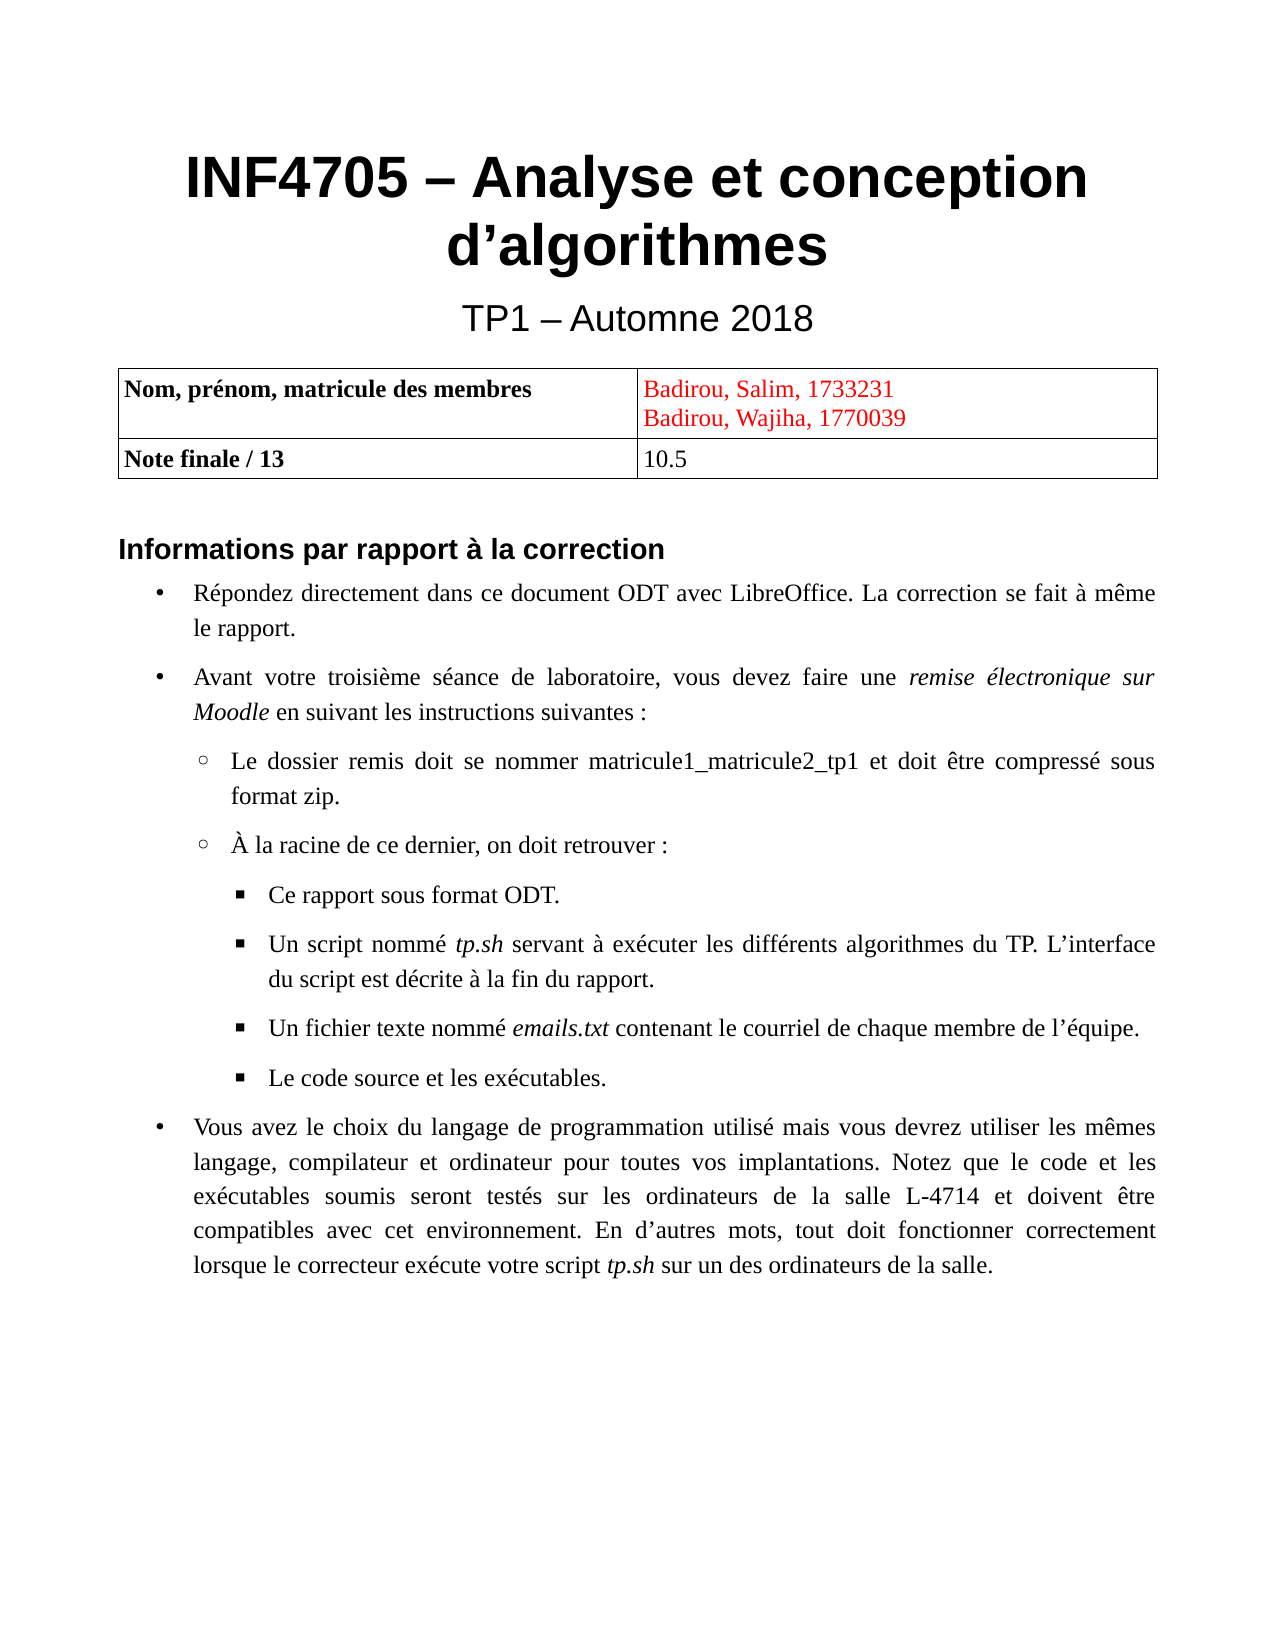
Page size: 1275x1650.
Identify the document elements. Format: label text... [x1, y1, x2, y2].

table_header Nom, prénom, matricule des membres [119, 369, 637, 437]
list Un script nommé tp.sh servant à exécuter les différents algorithmes du TP. L’interface du script est décrite à la fin du rapport. [231, 929, 1157, 992]
table_cell 10.5 [638, 439, 1157, 478]
list Ce rapport sous format ODT. [231, 880, 1157, 908]
subtitle Informations par rapport à la correction [118, 532, 1157, 566]
table_cell Note finale / 13 [119, 439, 637, 478]
list Avant votre troisième séance de laboratoire, vous devez faire une remise électronique sur Moodle en suivant les instructions suivantes : [156, 662, 1157, 726]
text INF4705 – Analyse et conception d’algorithmes [118, 143, 1157, 277]
list Un fichier texte nommé emails.txt contenant le courriel de chaque membre de l’équipe. [231, 1013, 1157, 1042]
list Vous avez le choix du langage de programmation utilisé mais vous devrez utiliser les mêmes langage, compilateur et ordinateur pour toutes vos implantations. Notez que le code et les exécutables soumis seront testés sur les ordinateurs de la salle L-4714 et doivent être compatibles avec cet environnement. En d’autres mots, tout doit fonctionner correctement lorsque le correcteur exécute votre script tp.sh sur un des ordinateurs de la salle. [156, 1112, 1157, 1279]
list Le code source et les exécutables. [231, 1063, 1157, 1091]
list À la racine de ce dernier, on doit retrouver : [193, 830, 1157, 859]
table_header Badirou, Salim, 1733231 Badirou, Wajiha, 1770039 [638, 369, 1157, 437]
list Répondez directement dans ce document ODT avec LibreOffice. La correction se fait à même le rapport. [156, 578, 1157, 642]
list Le dossier remis doit se nommer matricule1_matricule2_tp1 et doit être compressé sous format zip. [193, 746, 1157, 809]
text TP1 – Automne 2018 [118, 296, 1157, 339]
